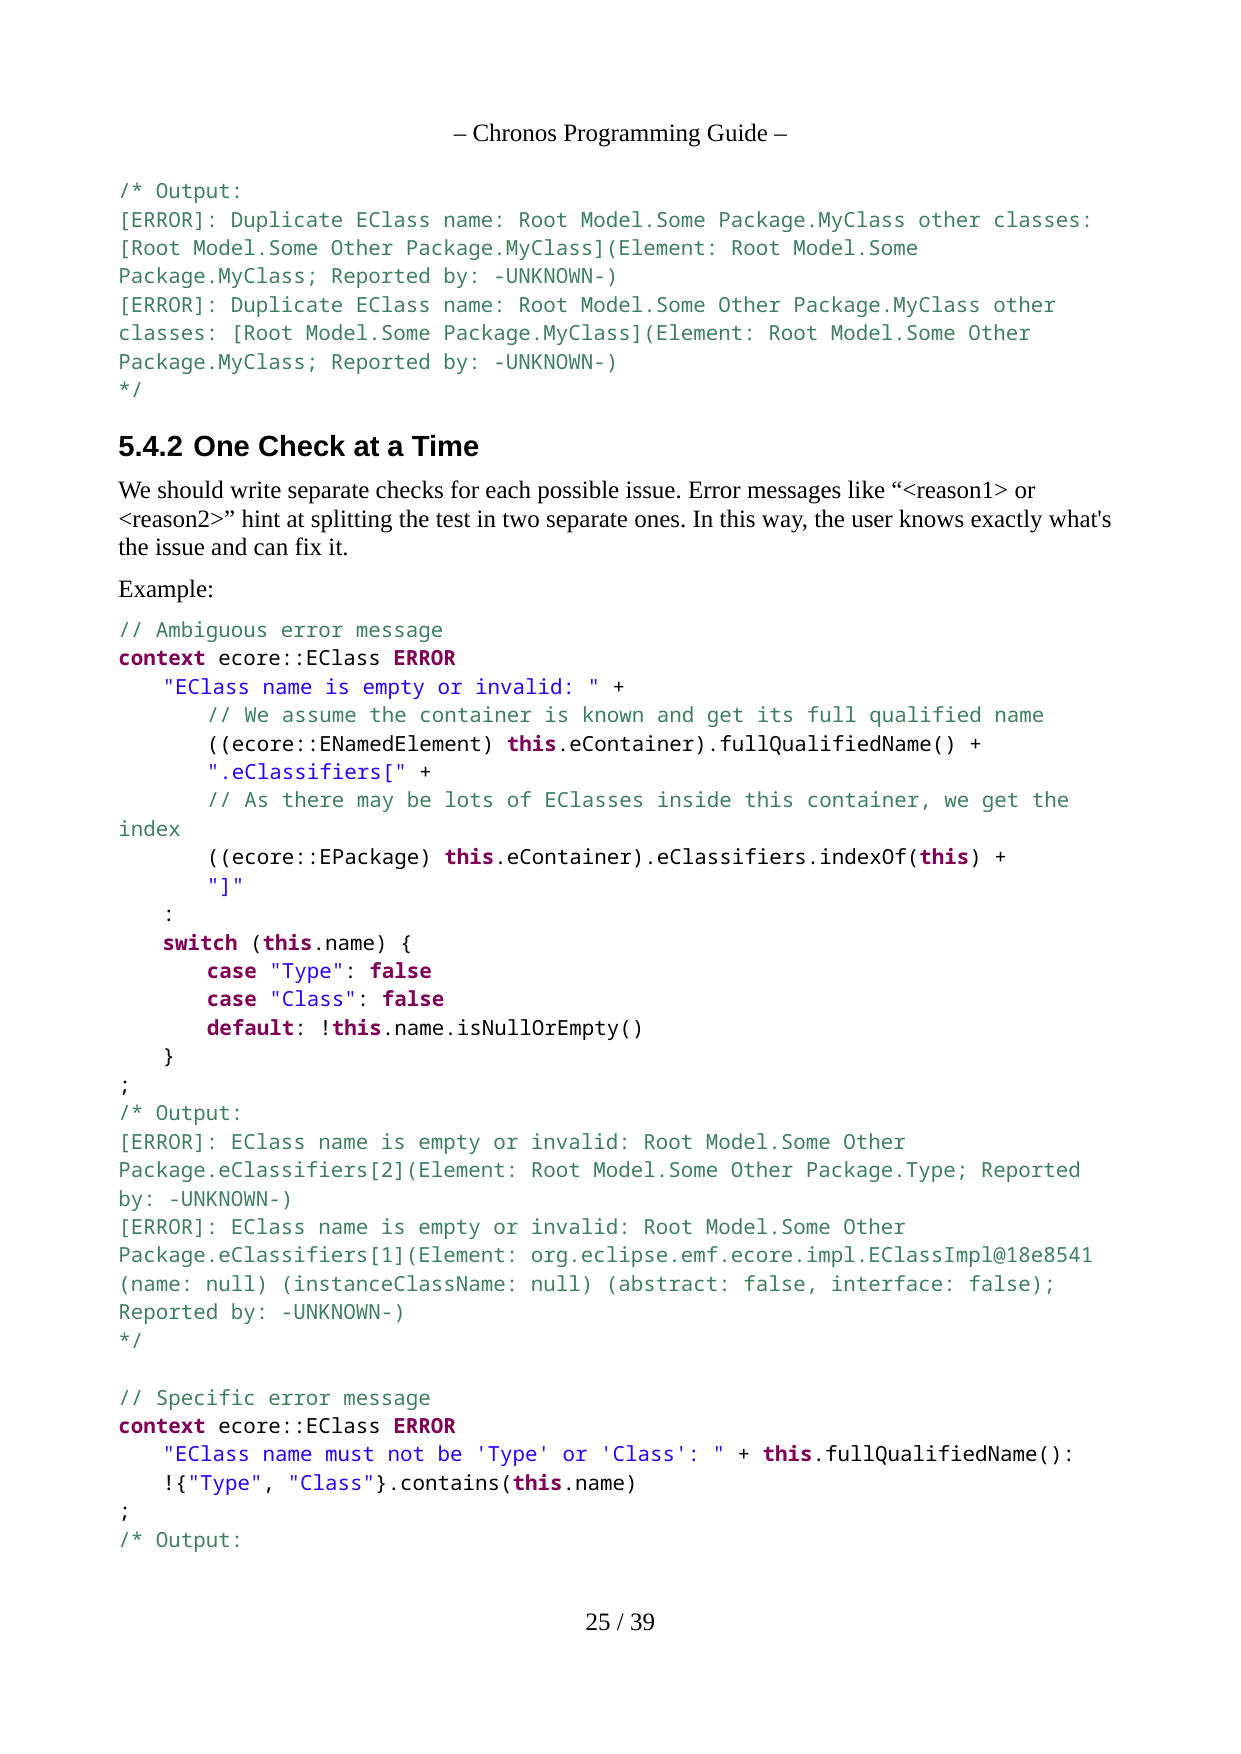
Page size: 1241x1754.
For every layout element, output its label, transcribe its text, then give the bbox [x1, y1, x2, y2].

text "]" [118, 871, 1122, 899]
text We should write separate checks for each possible issue. Error messages like “<reason1> or <reason2>” hint at splitting the test in two separate ones. In this way, the user knows exactly what's the issue and can fix it. [118, 475, 1122, 561]
text ; [118, 1070, 1122, 1098]
text "EClass name is empty or invalid: " + [118, 672, 1122, 700]
text */ [118, 375, 1122, 404]
text [ERROR]: EClass name is empty or invalid: Root Model.Some Other Package.eClassifiers[1](Element: org.eclipse.emf.ecore.impl.EClassImpl@18e8541 (name: null) (instanceClassName: null) (abstract: false, interface: false); Reported by: -UNKNOWN-) [118, 1212, 1122, 1326]
text switch (this.name) { [118, 928, 1122, 956]
text context ecore::EClass ERROR [118, 1411, 1122, 1439]
text case "Class": false [118, 984, 1122, 1013]
text case "Type": false [118, 956, 1122, 984]
text /* Output: [118, 1525, 1122, 1553]
text "EClass name must not be 'Type' or 'Class': " + this.fullQualifiedName(): [118, 1439, 1122, 1468]
text // Specific error message [118, 1383, 1122, 1411]
text [ERROR]: EClass name is empty or invalid: Root Model.Some Other Package.eClassifiers[2](Element: Root Model.Some Other Package.Type; Reported by: -UNKNOWN-) [118, 1127, 1122, 1212]
text default: !this.name.isNullOrEmpty() [118, 1013, 1122, 1041]
text Example: [118, 574, 1122, 602]
text [ERROR]: Duplicate EClass name: Root Model.Some Other Package.MyClass other classes: [Root Model.Some Package.MyClass](Element: Root Model.Some Other Package.MyClass; Reported by: -UNKNOWN-) [118, 290, 1122, 375]
text : [118, 899, 1122, 928]
text // As there may be lots of EClasses inside this container, we get the index [118, 786, 1122, 842]
text ; [118, 1496, 1122, 1525]
text ((ecore::ENamedElement) this.eContainer).fullQualifiedName() + [118, 729, 1122, 757]
text */ [118, 1326, 1122, 1354]
text context ecore::EClass ERROR [118, 643, 1122, 672]
text [ERROR]: Duplicate EClass name: Root Model.Some Package.MyClass other classes: [Root Model.Some Other Package.MyClass](Element: Root Model.Some Package.MyClass; Reported by: -UNKNOWN-) [118, 205, 1122, 290]
text /* Output: [118, 176, 1122, 205]
text ((ecore::EPackage) this.eContainer).eClassifiers.indexOf(this) + [118, 842, 1122, 871]
text } [118, 1041, 1122, 1070]
subtitle One Check at a Time [118, 429, 1122, 462]
text /* Output: [118, 1098, 1122, 1127]
text !{"Type", "Class"}.contains(this.name) [118, 1468, 1122, 1496]
text // We assume the container is known and get its full qualified name [118, 700, 1122, 729]
text ".eClassifiers[" + [118, 757, 1122, 786]
text // Ambiguous error message [118, 615, 1122, 643]
